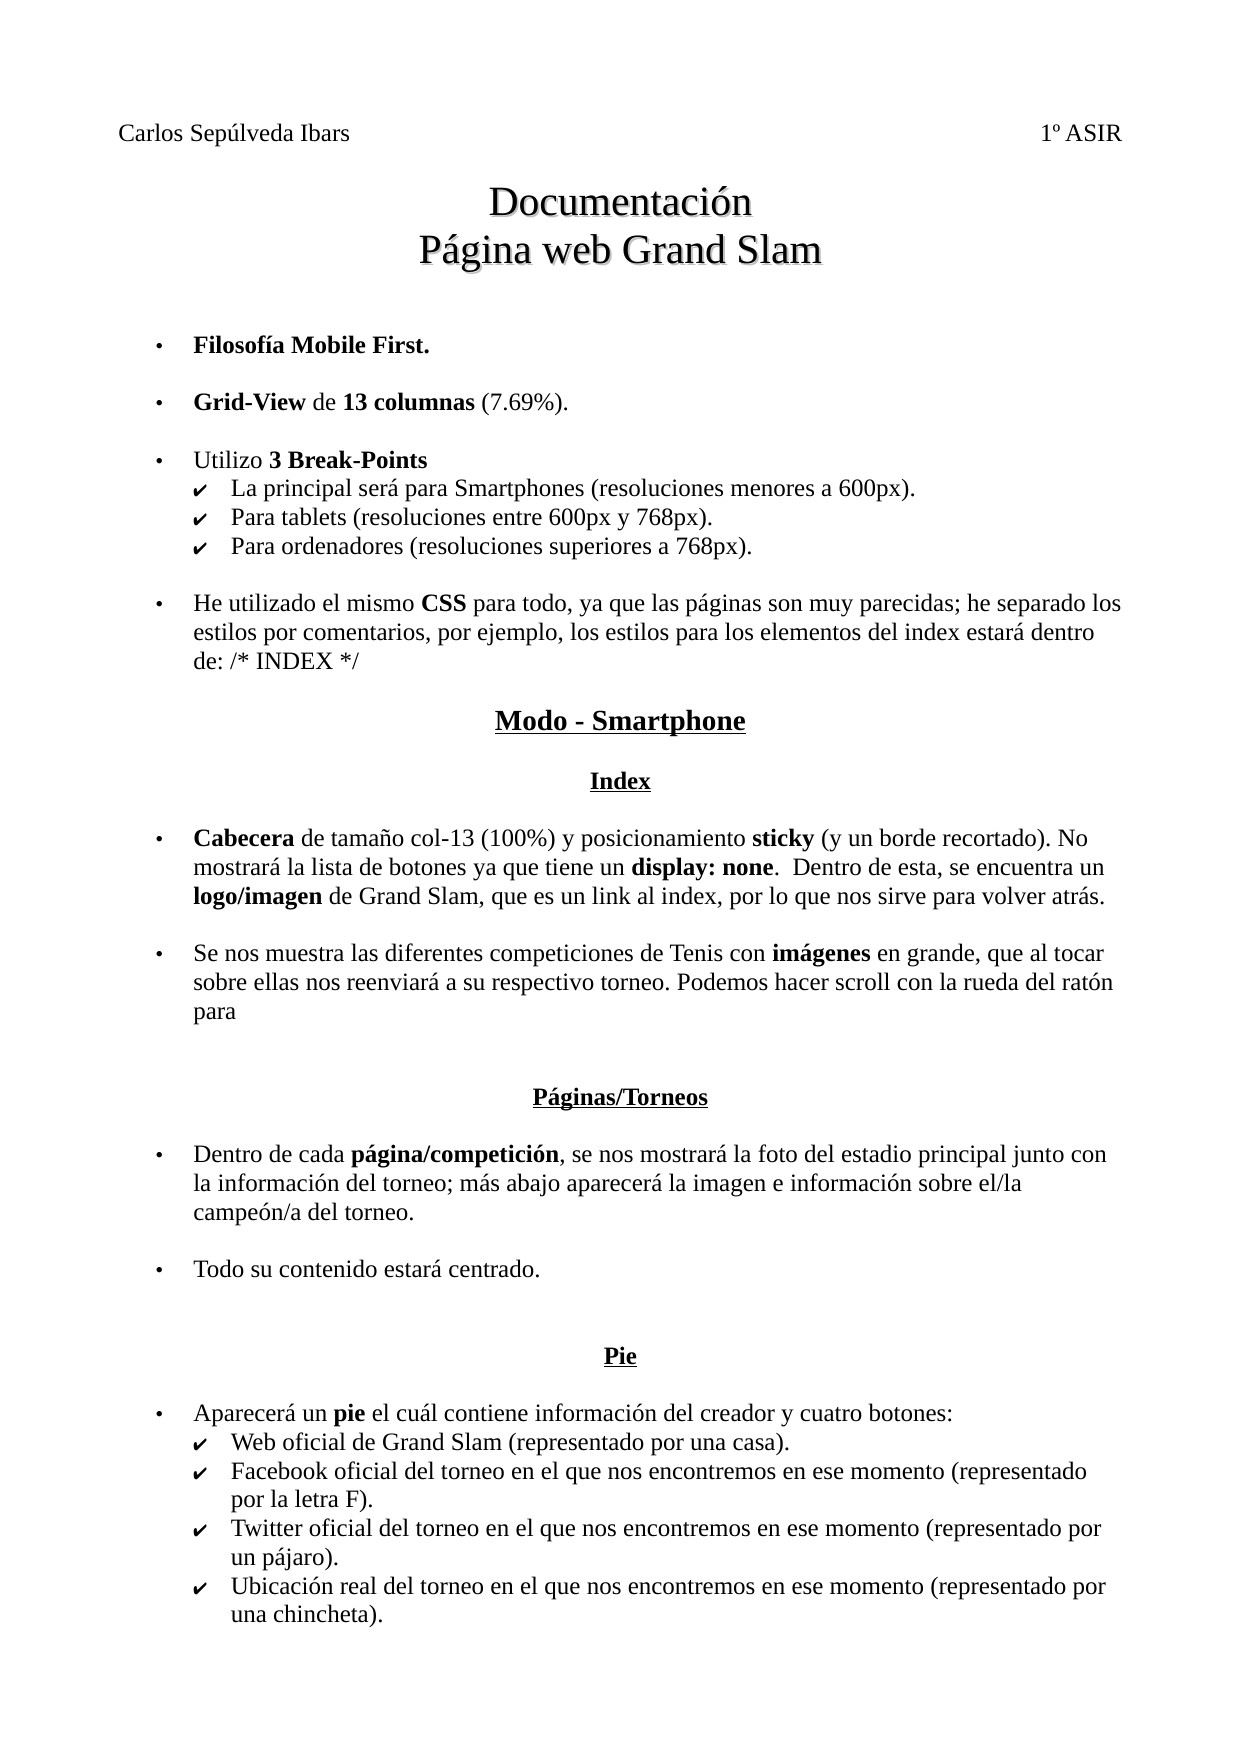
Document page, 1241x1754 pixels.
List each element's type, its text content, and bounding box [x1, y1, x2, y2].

list Grid-View de 13 columnas (7.69%). [156, 387, 1122, 416]
list Para tablets (resoluciones entre 600px y 768px). [193, 502, 1122, 531]
list Aparecerá un pie el cuál contiene información del creador y cuatro botones: [156, 1398, 1122, 1427]
list Utilizo 3 Break-Points [156, 445, 1122, 473]
list La principal será para Smartphones (resoluciones menores a 600px). [193, 473, 1122, 502]
list Web oficial de Grand Slam (representado por una casa). [193, 1427, 1122, 1456]
list Todo su contenido estará centrado. [156, 1254, 1122, 1283]
text Página web Grand Slam [118, 224, 1122, 272]
list Twitter oficial del torneo en el que nos encontremos en ese momento (representado por un pájaro). [193, 1513, 1122, 1571]
list He utilizado el mismo CSS para todo, ya que las páginas son muy parecidas; he separado los estilos por comentarios, por ejemplo, los estilos para los elementos del index estará dentro de: /* INDEX */ [156, 588, 1122, 675]
list Cabecera de tamaño col-13 (100%) y posicionamiento sticky (y un borde recortado). No mostrará la lista de botones ya que tiene un display: none. Dentro de esta, se encuentra un logo/imagen de Grand Slam, que es un link al index, por lo que nos sirve para volver atrás. [156, 823, 1122, 909]
text Pie [118, 1341, 1122, 1369]
text Modo - Smartphone [118, 703, 1122, 737]
list Dentro de cada página/competición, se nos mostrará la foto del estadio principal junto con la información del torneo; más abajo aparecerá la imagen e información sobre el/la campeón/a del torneo. [156, 1139, 1122, 1226]
list Para ordenadores (resoluciones superiores a 768px). [193, 531, 1122, 560]
list Facebook oficial del torneo en el que nos encontremos en ese momento (representado por la letra F). [193, 1456, 1122, 1513]
list Filosofía Mobile First. [156, 330, 1122, 358]
text Documentación [118, 176, 1122, 224]
text Index [118, 766, 1122, 794]
text Páginas/Torneos [118, 1082, 1122, 1111]
list Se nos muestra las diferentes competiciones de Tenis con imágenes en grande, que al tocar sobre ellas nos reenviará a su respectivo torneo. Podemos hacer scroll con la rueda del ratón para [156, 938, 1122, 1024]
list Ubicación real del torneo en el que nos encontremos en ese momento (representado por una chincheta). [193, 1571, 1122, 1628]
